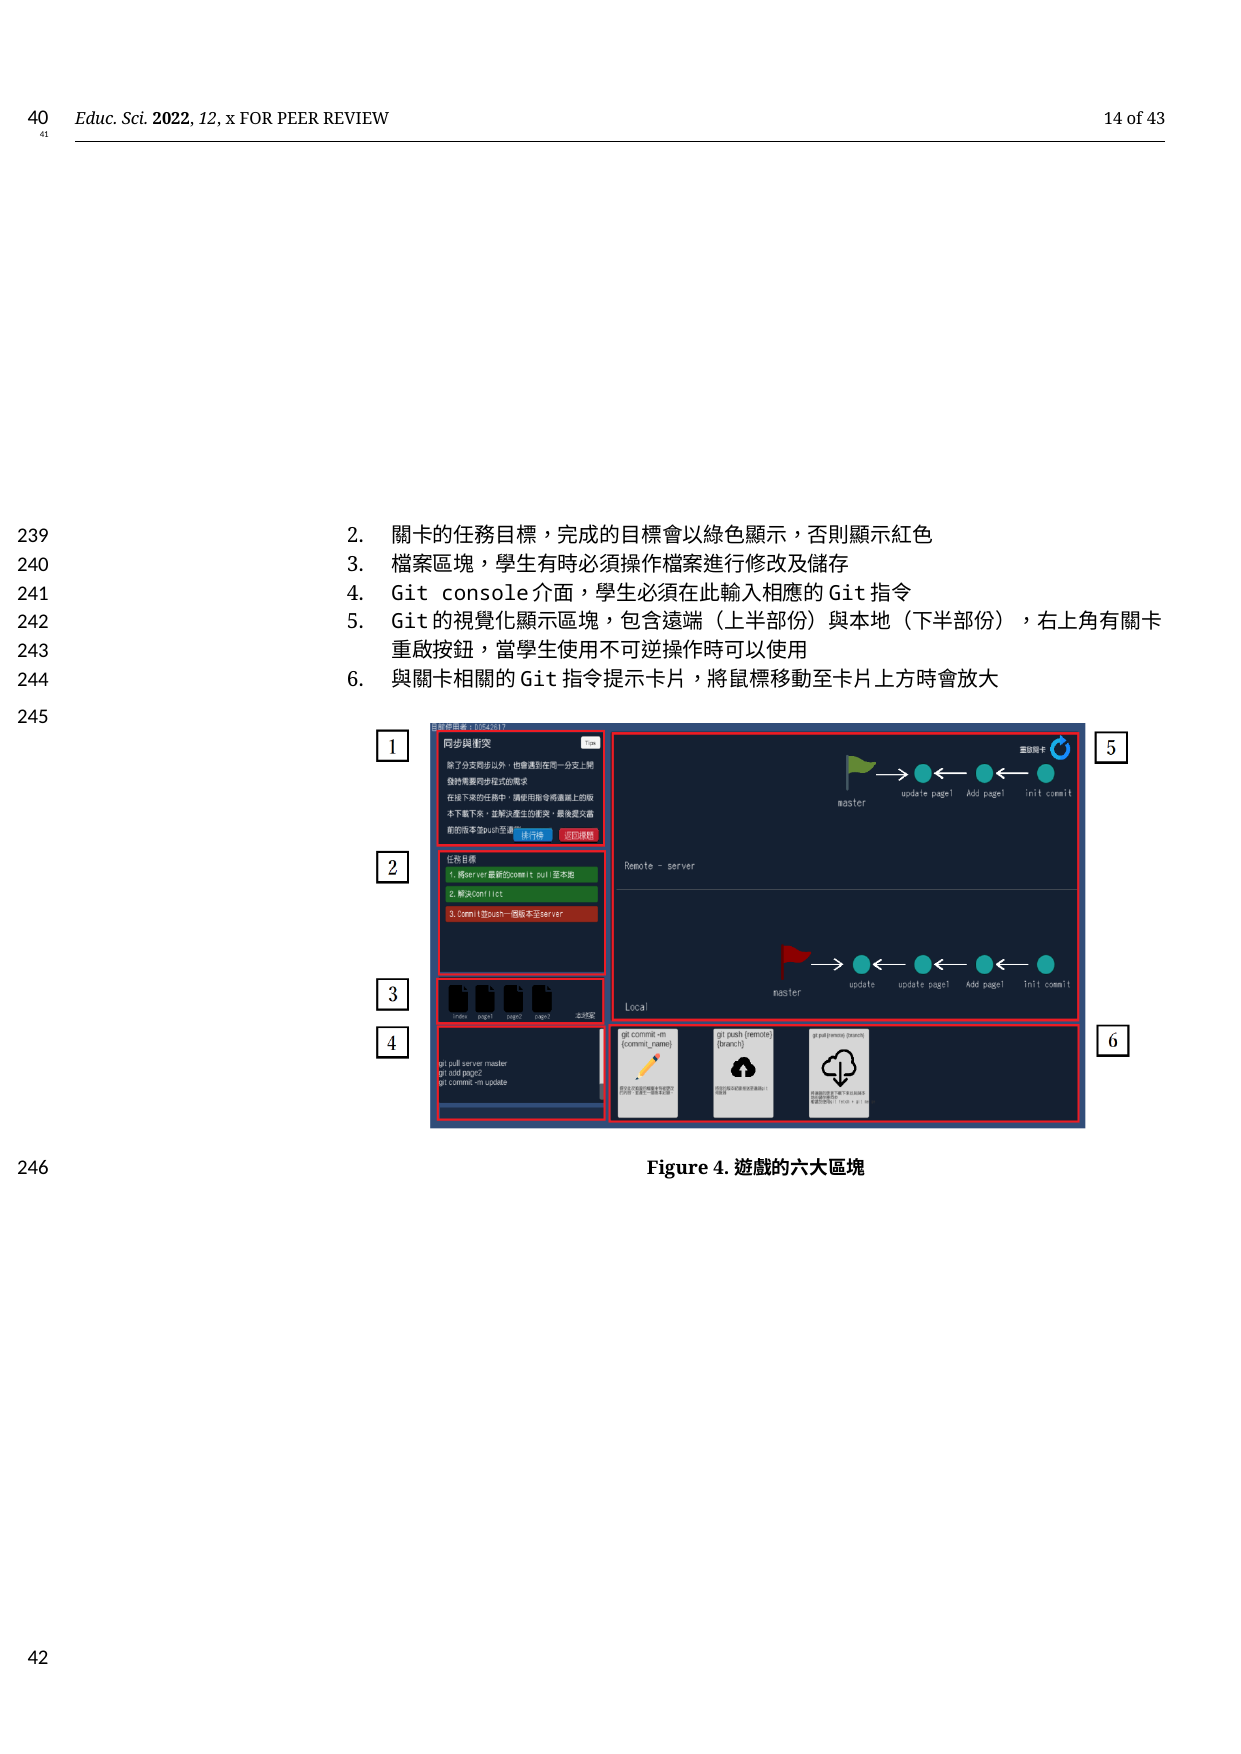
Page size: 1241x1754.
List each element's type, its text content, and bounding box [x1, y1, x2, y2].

list Git的視覺化顯示區塊，包含遠端（上半部份）與本地（下半部份），右上角有關卡重啟按鈕，當學生使用不可逆操作時可以使用 [347, 606, 1165, 663]
list Git console介面，學生必須在此輸入相應的Git指令 [347, 577, 1165, 606]
list 與關卡相關的Git指令提示卡片，將鼠標移動至卡片上方時會放大 [347, 663, 1165, 692]
list 關卡的任務目標，完成的目標會以綠色顯示，否則顯示紅色 [347, 520, 1165, 548]
list 檔案區塊，學生有時必須操作檔案進行修改及儲存 [347, 548, 1165, 577]
text Figure 4. 遊戲的六大區塊 [347, 1154, 1165, 1180]
